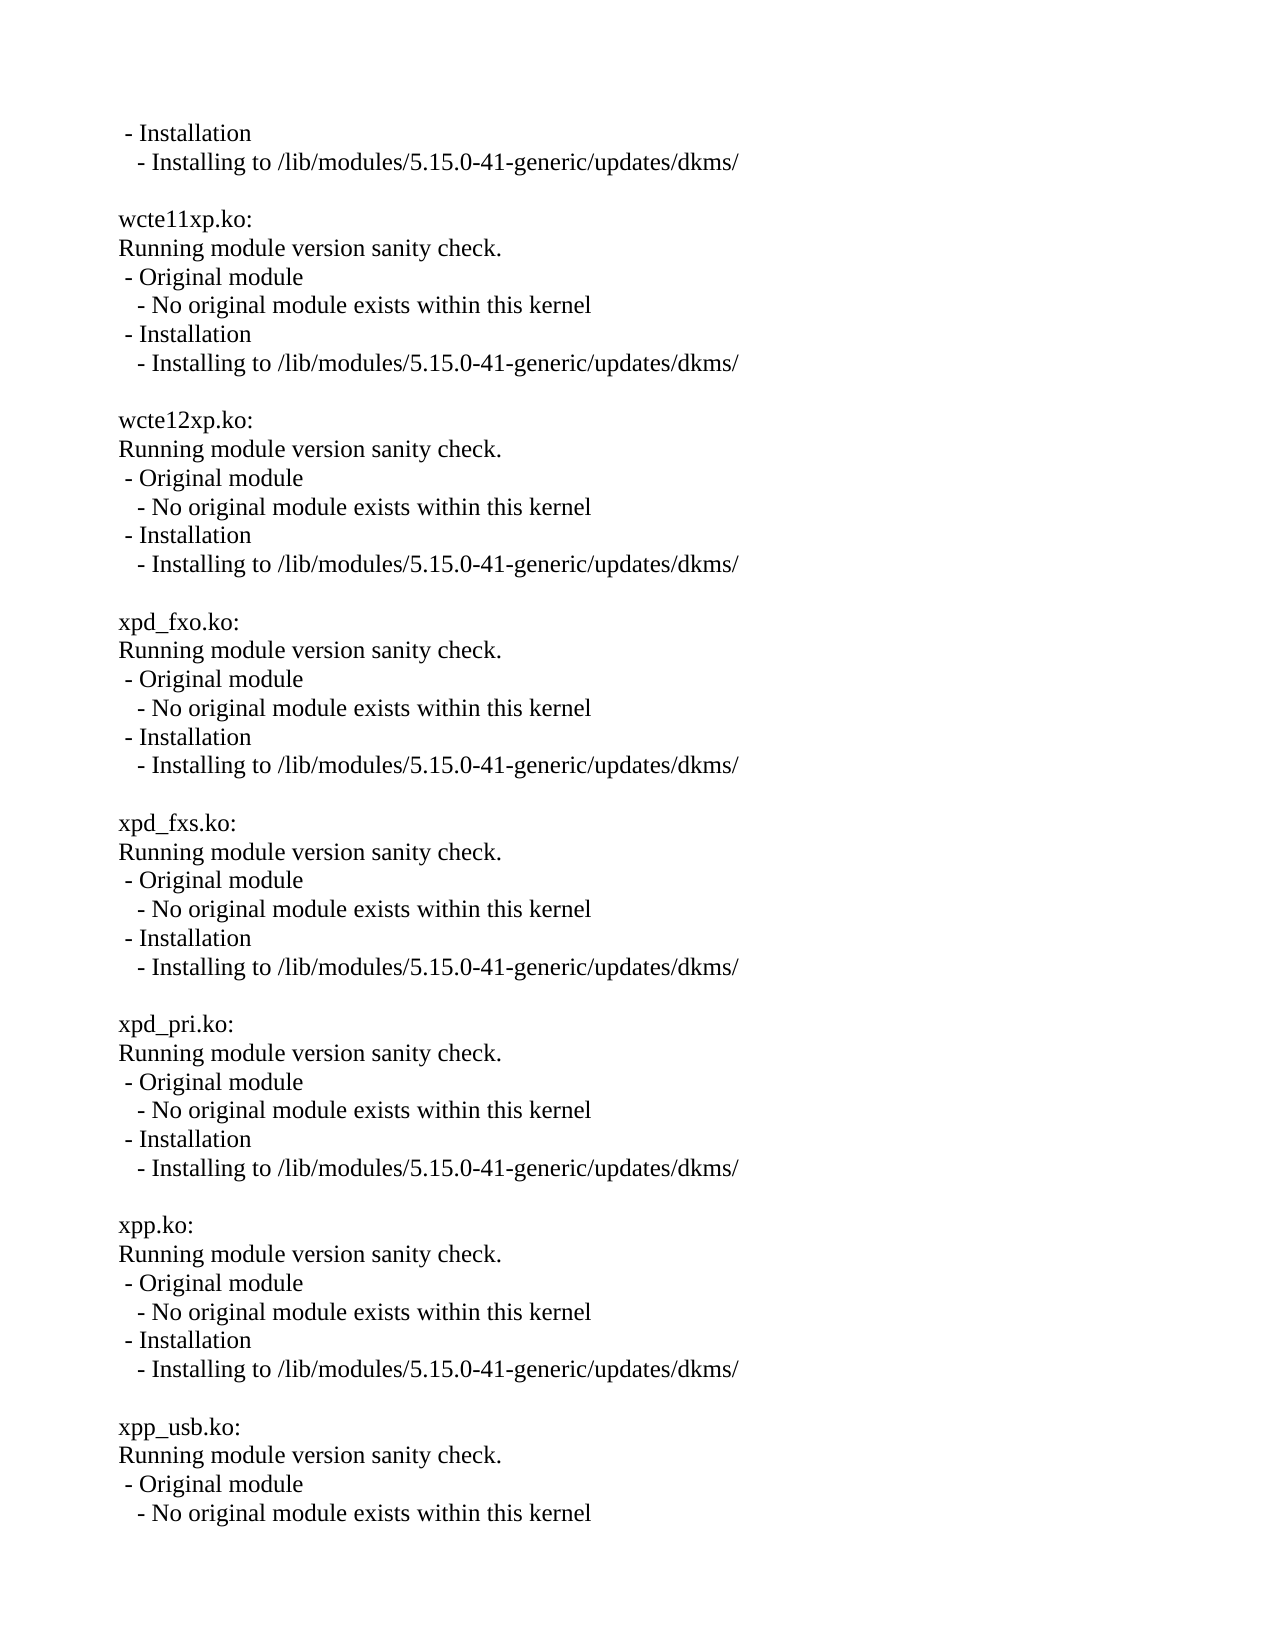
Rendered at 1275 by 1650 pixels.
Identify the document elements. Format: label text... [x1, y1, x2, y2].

text xpp_usb.ko: [118, 1412, 1157, 1441]
text wcte12xp.ko: [118, 406, 1157, 434]
text - Installing to /lib/modules/5.15.0-41-generic/updates/dkms/ [118, 348, 1157, 377]
text xpd_pri.ko: [118, 1009, 1157, 1038]
text - No original module exists within this kernel [118, 1297, 1157, 1326]
text - Installation [118, 1124, 1157, 1153]
text xpd_fxo.ko: [118, 607, 1157, 636]
text - No original module exists within this kernel [118, 1096, 1157, 1124]
text - Original module [118, 866, 1157, 894]
text - No original module exists within this kernel [118, 291, 1157, 319]
text - Installation [118, 118, 1157, 147]
text - No original module exists within this kernel [118, 693, 1157, 722]
text - No original module exists within this kernel [118, 894, 1157, 923]
text Running module version sanity check. [118, 636, 1157, 664]
text - Installing to /lib/modules/5.15.0-41-generic/updates/dkms/ [118, 549, 1157, 578]
text - Installation [118, 1326, 1157, 1354]
text - Installing to /lib/modules/5.15.0-41-generic/updates/dkms/ [118, 147, 1157, 176]
text - Original module [118, 1469, 1157, 1498]
text xpd_fxs.ko: [118, 808, 1157, 837]
text Running module version sanity check. [118, 434, 1157, 463]
text - Installing to /lib/modules/5.15.0-41-generic/updates/dkms/ [118, 751, 1157, 779]
text Running module version sanity check. [118, 1239, 1157, 1268]
text wcte11xp.ko: [118, 204, 1157, 233]
text Running module version sanity check. [118, 837, 1157, 866]
text - Original module [118, 1067, 1157, 1096]
text - No original module exists within this kernel [118, 492, 1157, 521]
text Running module version sanity check. [118, 233, 1157, 262]
text xpp.ko: [118, 1211, 1157, 1239]
text Running module version sanity check. [118, 1441, 1157, 1469]
text - Original module [118, 463, 1157, 492]
text - Installing to /lib/modules/5.15.0-41-generic/updates/dkms/ [118, 1354, 1157, 1383]
text - Installation [118, 319, 1157, 348]
text - No original module exists within this kernel [118, 1498, 1157, 1527]
text - Installing to /lib/modules/5.15.0-41-generic/updates/dkms/ [118, 952, 1157, 981]
text - Original module [118, 262, 1157, 291]
text - Installation [118, 521, 1157, 549]
text - Original module [118, 664, 1157, 693]
text Running module version sanity check. [118, 1038, 1157, 1067]
text - Installation [118, 923, 1157, 952]
text - Installation [118, 722, 1157, 751]
text - Installing to /lib/modules/5.15.0-41-generic/updates/dkms/ [118, 1153, 1157, 1182]
text - Original module [118, 1268, 1157, 1297]
